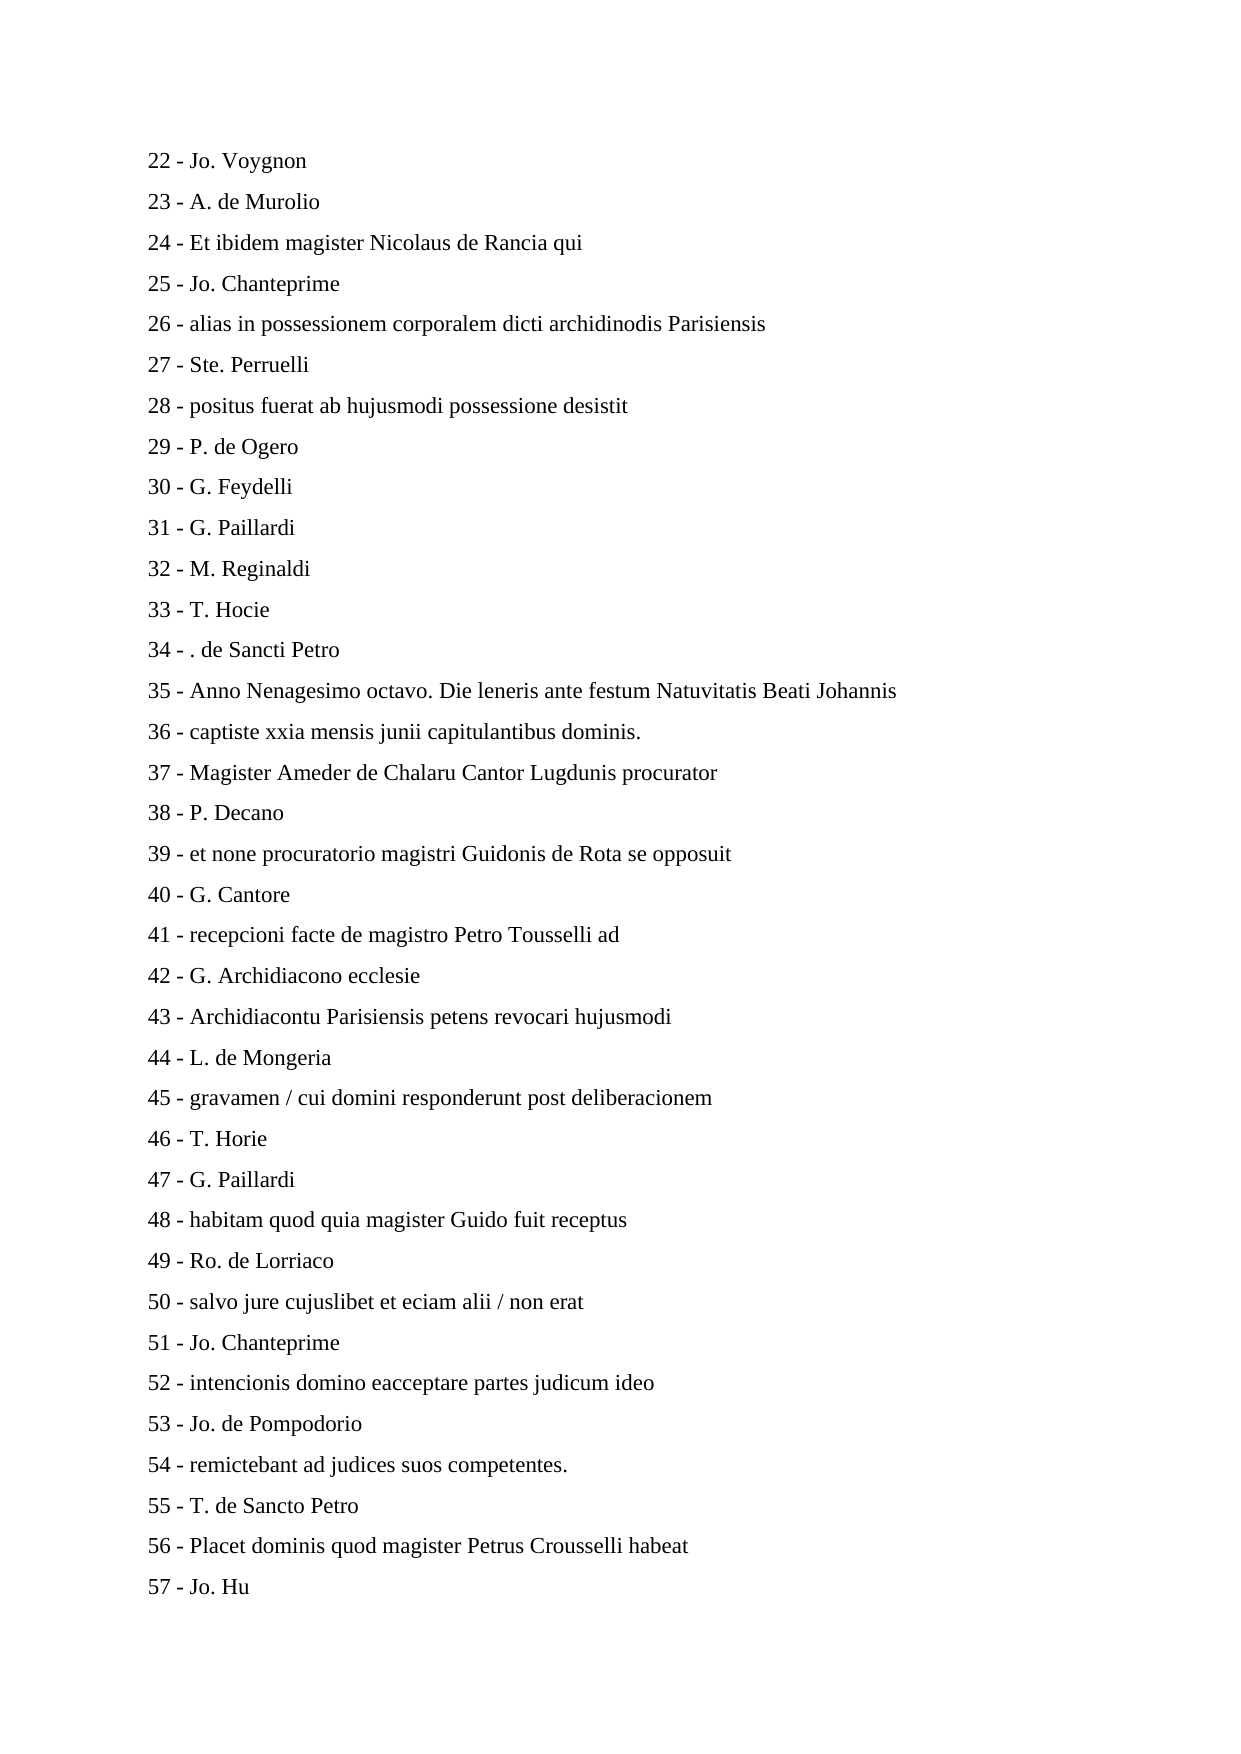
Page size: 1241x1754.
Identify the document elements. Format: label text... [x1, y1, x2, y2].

text 45 - gravamen / cui domini responderunt post deliberacionem [148, 1084, 1093, 1111]
text 33 - T. Hocie [148, 596, 1093, 622]
text 36 - captiste xxia mensis junii capitulantibus dominis. [148, 718, 1093, 744]
text 38 - P. Decano [148, 799, 1093, 826]
text 27 - Ste. Perruelli [148, 351, 1093, 378]
text 34 - . de Sancti Petro [148, 636, 1093, 663]
text 55 - T. de Sancto Petro [148, 1492, 1093, 1518]
text 42 - G. Archidiacono ecclesie [148, 962, 1093, 988]
text 54 - remictebant ad judices suos competentes. [148, 1451, 1093, 1477]
text 51 - Jo. Chanteprime [148, 1329, 1093, 1355]
text 57 - Jo. Hu [148, 1573, 1093, 1599]
text 49 - Ro. de Lorriaco [148, 1247, 1093, 1274]
text 40 - G. Cantore [148, 881, 1093, 907]
text 50 - salvo jure cujuslibet et eciam alii / non erat [148, 1288, 1093, 1314]
text 48 - habitam quod quia magister Guido fuit receptus [148, 1207, 1093, 1233]
text 22 - Jo. Voygnon [148, 148, 1093, 174]
text 24 - Et ibidem magister Nicolaus de Rancia qui [148, 229, 1093, 255]
text 30 - G. Feydelli [148, 473, 1093, 500]
text 26 - alias in possessionem corporalem dicti archidinodis Parisiensis [148, 311, 1093, 337]
text 39 - et none procuratorio magistri Guidonis de Rota se opposuit [148, 840, 1093, 866]
text 56 - Placet dominis quod magister Petrus Crousselli habeat [148, 1532, 1093, 1559]
text 53 - Jo. de Pompodorio [148, 1410, 1093, 1437]
text 28 - positus fuerat ab hujusmodi possessione desistit [148, 392, 1093, 418]
text 35 - Anno Nenagesimo octavo. Die leneris ante festum Natuvitatis Beati Johannis [148, 677, 1093, 703]
text 31 - G. Paillardi [148, 514, 1093, 541]
text 44 - L. de Mongeria [148, 1044, 1093, 1070]
text 46 - T. Horie [148, 1125, 1093, 1151]
text 47 - G. Paillardi [148, 1166, 1093, 1192]
text 43 - Archidiacontu Parisiensis petens revocari hujusmodi [148, 1003, 1093, 1029]
text 23 - A. de Murolio [148, 188, 1093, 215]
text 41 - recepcioni facte de magistro Petro Tousselli ad [148, 921, 1093, 948]
text 32 - M. Reginaldi [148, 555, 1093, 581]
text 37 - Magister Ameder de Chalaru Cantor Lugdunis procurator [148, 758, 1093, 785]
text 29 - P. de Ogero [148, 433, 1093, 459]
text 52 - intencionis domino eacceptare partes judicum ideo [148, 1369, 1093, 1396]
text 25 - Jo. Chanteprime [148, 270, 1093, 296]
